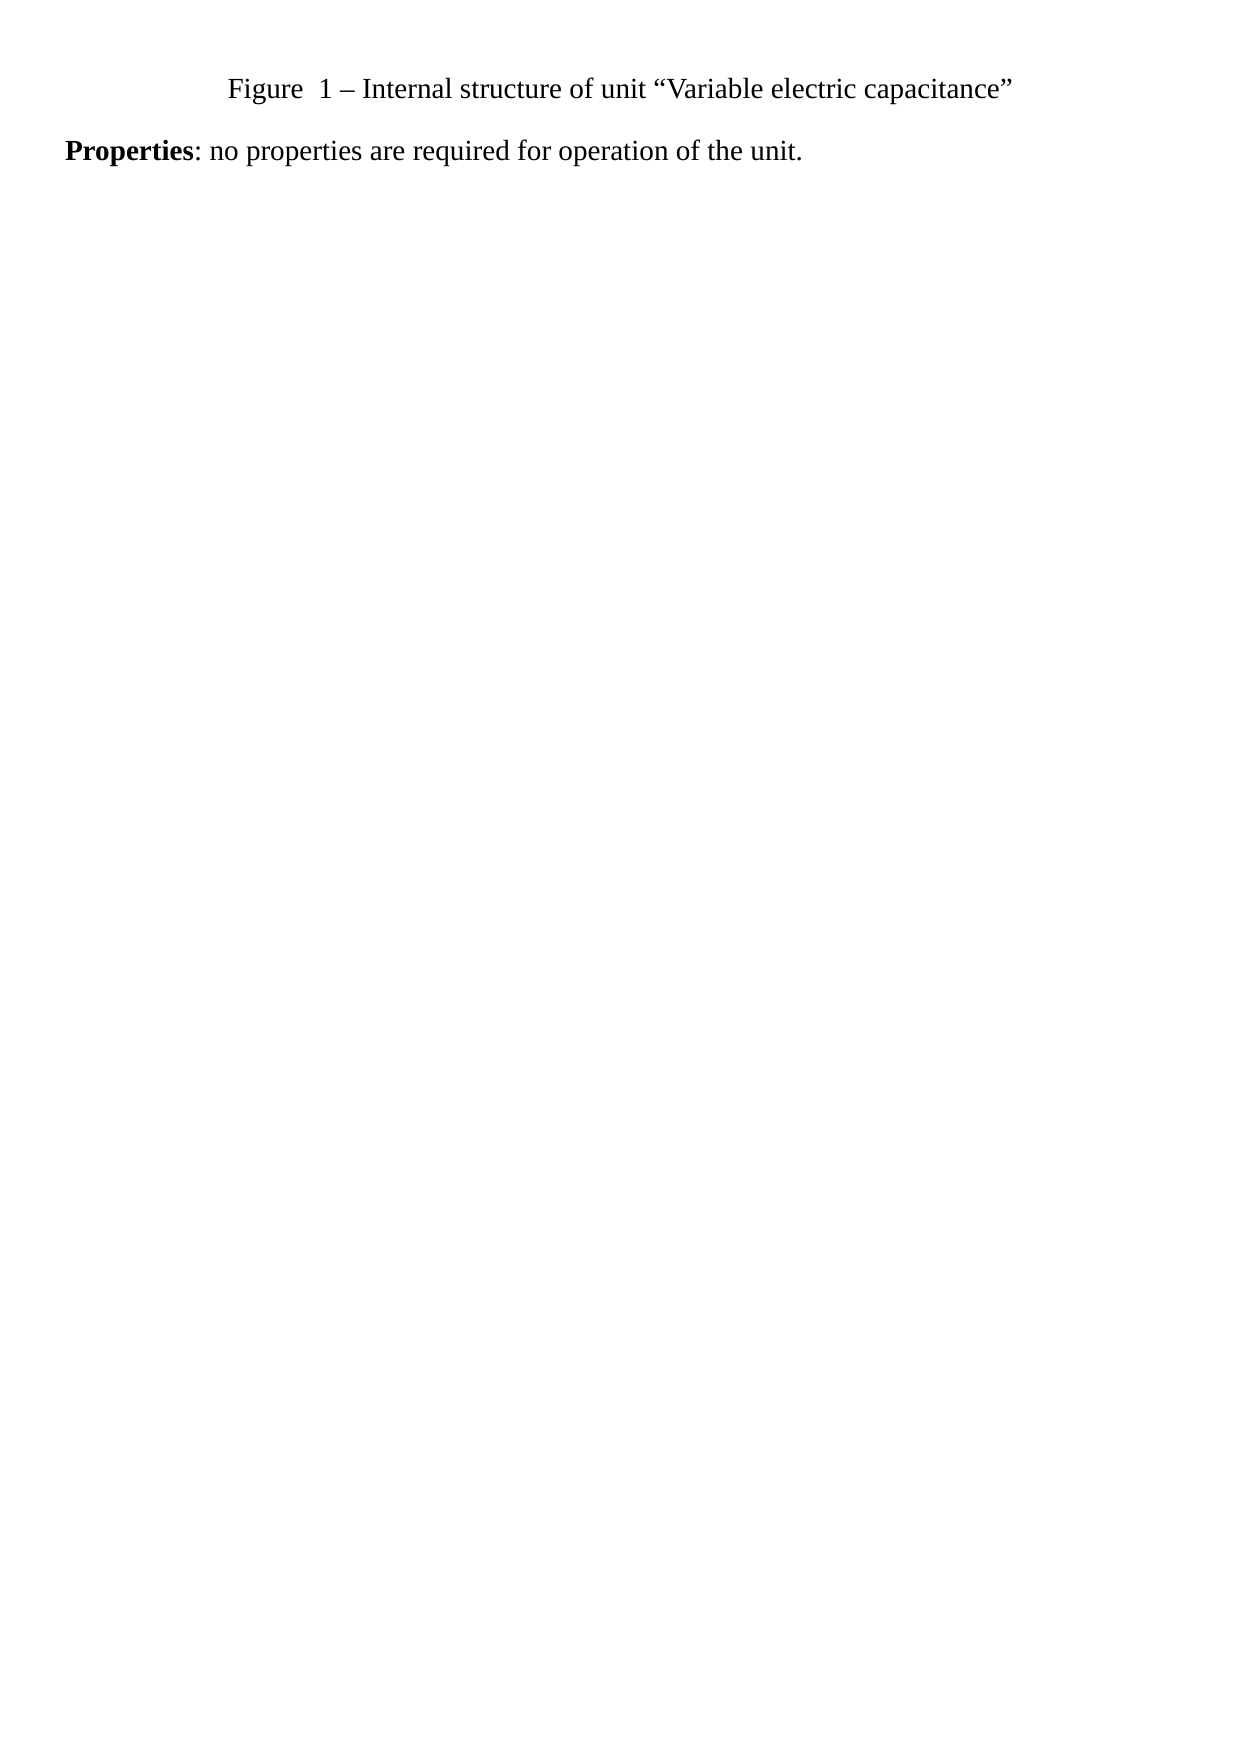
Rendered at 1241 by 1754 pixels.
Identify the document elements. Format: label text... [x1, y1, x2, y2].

table_cell The unit represents a non-linear resistance model described by the following differential equation: , where is for difference of potentials, V; is for capacitance, F, time-variant (capacitance value is supplied to the unit control input); is for current, A. The unit is similar to unit Ideal Electric Capacitance. Figure 1 – Internal structure of unit “Variable electric capacitance” Properties: no properties are required for operation of the unit. [59, 59, 1181, 228]
